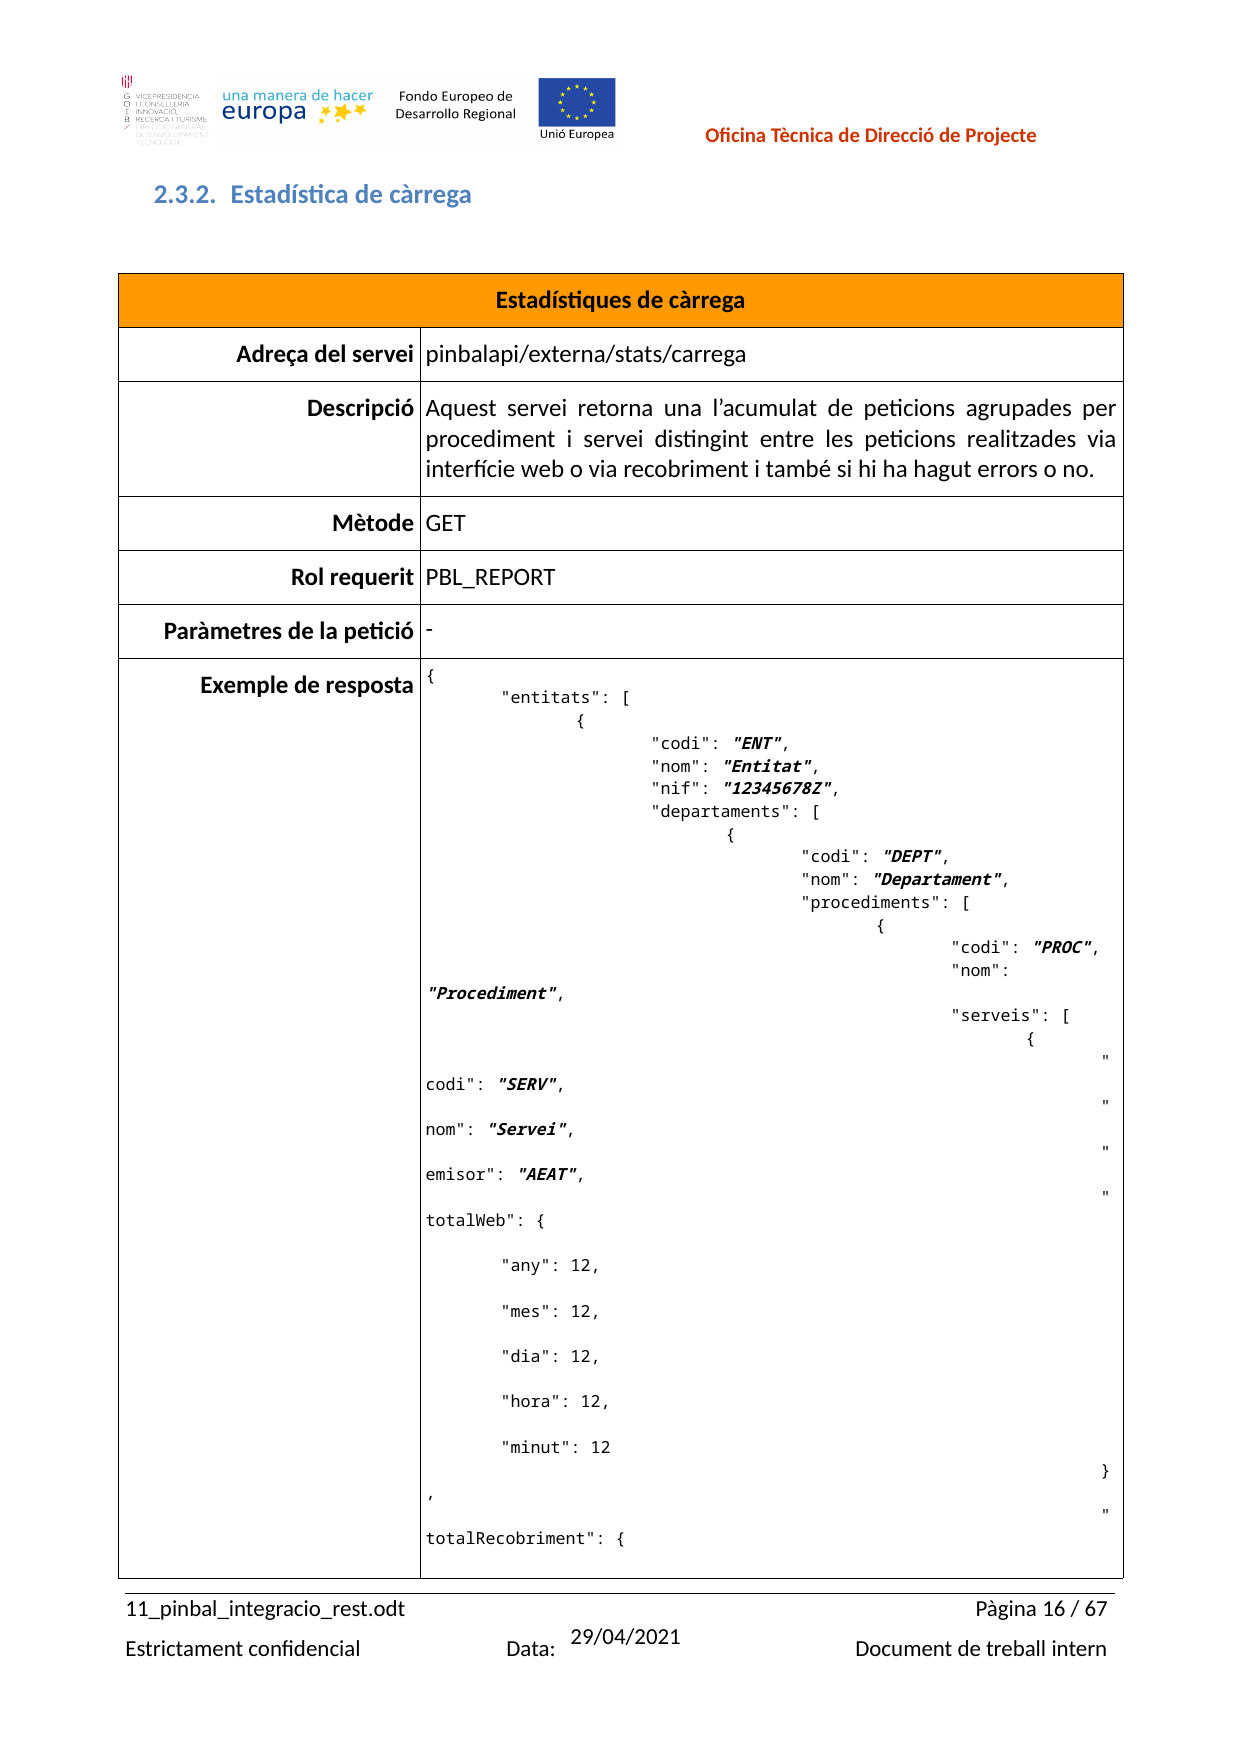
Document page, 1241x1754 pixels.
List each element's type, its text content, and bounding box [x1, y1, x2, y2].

picture [219, 73, 621, 147]
table_cell - [421, 605, 1123, 658]
table_cell PBL_REPORT [421, 551, 1123, 604]
subtitle Estadística de càrrega [153, 178, 1122, 211]
table_cell { "entitats": [ { "codi": "ENT", "nom": "Entitat", "nif": "12345678Z", "departaments": [ { "codi": "DEPT", "nom": "Departament", "procediments": [ { "codi": "PROC", "nom": "Procediment", "serveis": [ { "codi": "SERV", "nom": "Servei", "emisor": "AEAT", "totalWeb": { "any": 12, "mes": 12, "dia": 12, "hora": 12, "minut": 12 }, "totalRecobriment": { [421, 659, 1123, 1577]
table_cell Rol requerit [119, 551, 420, 604]
table_cell Mètode [119, 497, 420, 550]
table_cell Exemple de resposta [119, 659, 420, 1577]
table_cell Aquest servei retorna una l’acumulat de peticions agrupades per procediment i servei distingint entre les peticions realitzades via interfície web o via recobriment i també si hi ha hagut errors o no. [421, 382, 1123, 496]
table_cell Adreça del servei [119, 328, 420, 381]
table_header Estadístiques de càrrega [119, 274, 1123, 327]
table_cell GET [421, 497, 1123, 550]
table_cell Paràmetres de la petició [119, 605, 420, 658]
table_cell Descripció [119, 382, 420, 496]
picture [118, 73, 213, 147]
table_cell pinbalapi/externa/stats/carrega [421, 328, 1123, 381]
